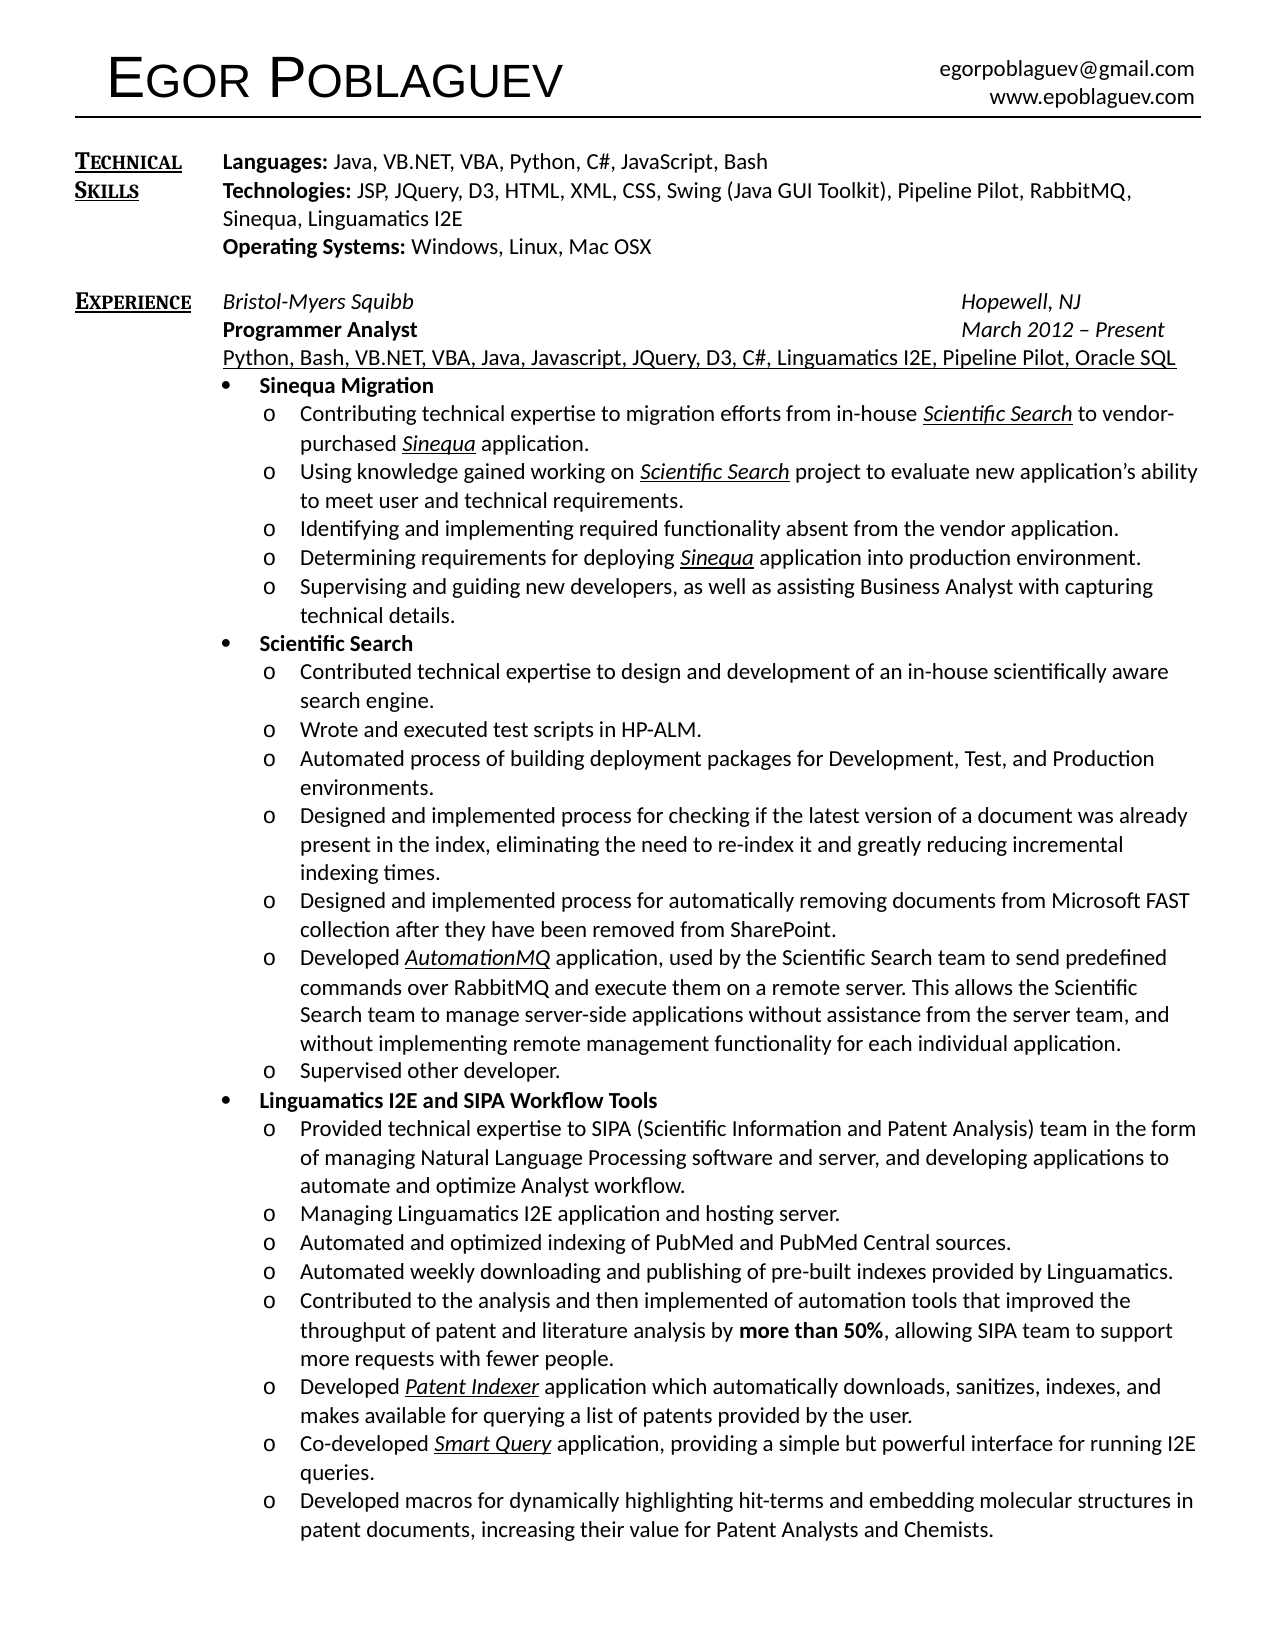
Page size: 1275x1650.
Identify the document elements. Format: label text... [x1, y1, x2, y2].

table_header Egor Poblaguev [75, 38, 594, 116]
text Python, Bash, VB.NET, VBA, Java, Javascript, JQuery, D3, C#, Linguamatics I2E, Pipeline Pilot, Oracle SQL [75, 343, 1200, 372]
list Determining requirements for deploying Sinequa application into production environment. [262, 543, 1200, 572]
list Contributed technical expertise to design and development of an in-house scientifically aware search engine. [262, 657, 1200, 715]
list Linguamatics I2E and SIPA Workflow Tools [222, 1086, 1200, 1114]
list Contributing technical expertise to migration efforts from in-house Scientific Search to vendor-purchased Sinequa application. [262, 399, 1200, 457]
list Automated weekly downloading and publishing of pre-built indexes provided by Linguamatics. [262, 1257, 1200, 1287]
text Technical Languages: Java, VB.NET, VBA, Python, C#, JavaScript, Bash [75, 147, 1200, 176]
list Automated and optimized indexing of PubMed and PubMed Central sources. [262, 1228, 1200, 1257]
text Skills Technologies: JSP, JQuery, D3, HTML, XML, CSS, Swing (Java GUI Toolkit), Pipeline Pilot, RabbitMQ, Sinequa, Linguamatics I2E [75, 176, 1200, 232]
text Programmer Analyst March 2012 – Present [75, 316, 1200, 343]
list Supervised other developer. [262, 1057, 1200, 1086]
list Scientific Search [222, 629, 1200, 657]
list Provided technical expertise to SIPA (Scientific Information and Patent Analysis) team in the form of managing Natural Language Processing software and server, and developing applications to automate and optimize Analyst workflow. [262, 1114, 1200, 1199]
list Supervising and guiding new developers, as well as assisting Business Analyst with capturing technical details. [262, 572, 1200, 629]
list Contributed to the analysis and then implemented of automation tools that improved the throughput of patent and literature analysis by more than 50%, allowing SIPA team to support more requests with fewer people. [262, 1287, 1200, 1372]
table_header egorpoblaguev@gmail.com www.epoblaguev.com [594, 38, 1201, 116]
list Co-developed Smart Query application, providing a simple but powerful interface for running I2E queries. [262, 1429, 1200, 1486]
list Managing Linguamatics I2E application and hosting server. [262, 1199, 1200, 1228]
list Using knowledge gained working on Scientific Search project to evaluate new application’s ability to meet user and technical requirements. [262, 457, 1200, 514]
list Sinequa Migration [222, 372, 1200, 399]
list Designed and implemented process for automatically removing documents from Microsoft FAST collection after they have been removed from SharePoint. [262, 886, 1200, 943]
list Developed AutomationMQ application, used by the Scientific Search team to send predefined commands over RabbitMQ and execute them on a remote server. This allows the Scientific Search team to manage server-side applications without assistance from the server team, and without implementing remote management functionality for each individual application. [262, 943, 1200, 1057]
list Designed and implemented process for checking if the latest version of a document was already present in the index, eliminating the need to re-index it and greatly reducing incremental indexing times. [262, 801, 1200, 886]
list Automated process of building deployment packages for Development, Test, and Production environments. [262, 744, 1200, 801]
text Experience Bristol-Myers Squibb Hopewell, NJ [75, 287, 1200, 316]
list Wrote and executed test scripts in HP-ALM. [262, 715, 1200, 744]
list Developed Patent Indexer application which automatically downloads, sanitizes, indexes, and makes available for querying a list of patents provided by the user. [262, 1372, 1200, 1429]
list Developed macros for dynamically highlighting hit-terms and embedding molecular structures in patent documents, increasing their value for Patent Analysts and Chemists. [262, 1486, 1200, 1543]
list Identifying and implementing required functionality absent from the vendor application. [262, 514, 1200, 543]
text Operating Systems: Windows, Linux, Mac OSX [75, 232, 1200, 260]
